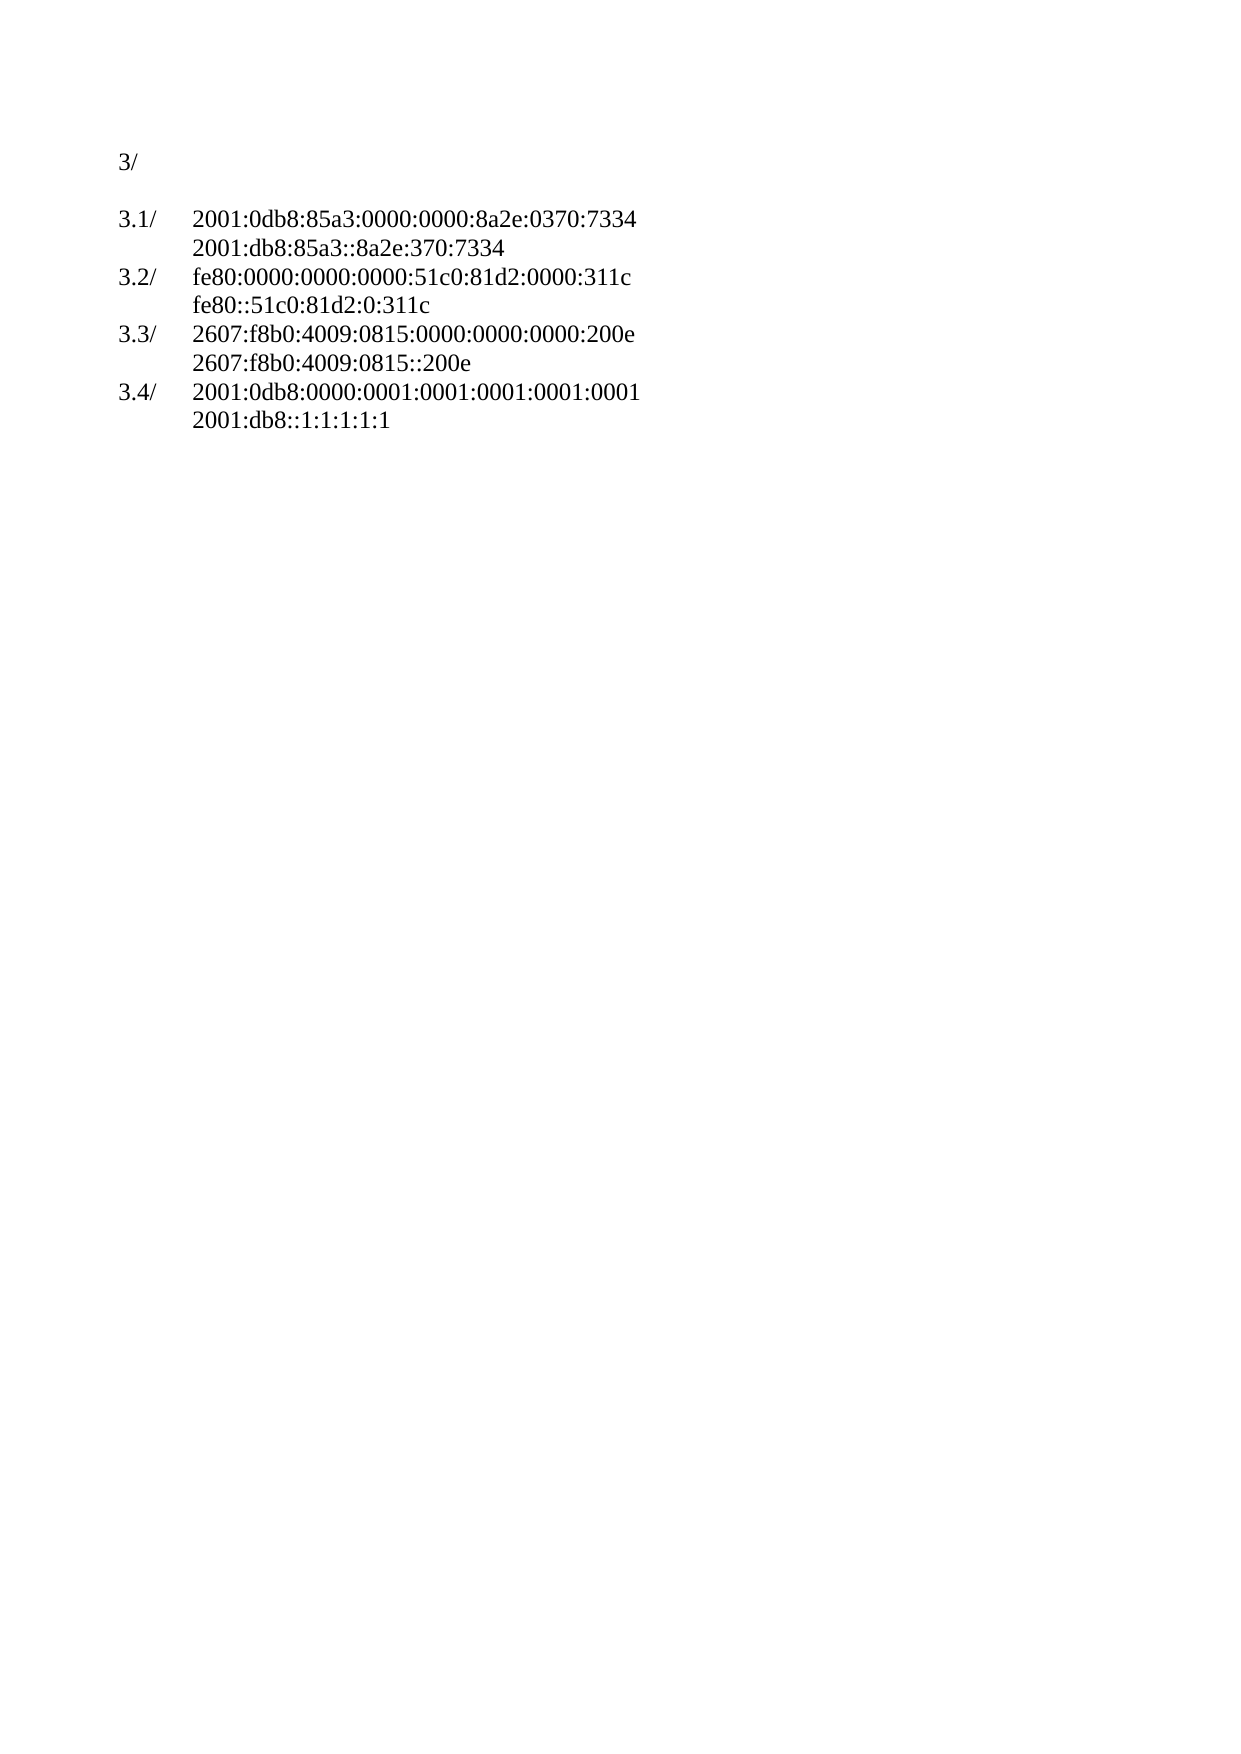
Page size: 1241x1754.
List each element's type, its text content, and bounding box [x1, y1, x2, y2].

text 3.3/ 2607:f8b0:4009:0815:0000:0000:0000:200e [118, 319, 1122, 348]
text 3.4/ 2001:0db8:0000:0001:0001:0001:0001:0001 [118, 377, 1122, 406]
text 2001:db8::1:1:1:1:1 [118, 406, 1122, 434]
text 3/ [118, 147, 1122, 176]
text 3.1/ 2001:0db8:85a3:0000:0000:8a2e:0370:7334 2001:db8:85a3::8a2e:370:7334 [118, 204, 1122, 262]
text fe80::51c0:81d2:0:311c [118, 291, 1122, 319]
text 3.2/ fe80:0000:0000:0000:51c0:81d2:0000:311c [118, 262, 1122, 291]
text 2607:f8b0:4009:0815::200e [118, 348, 1122, 377]
